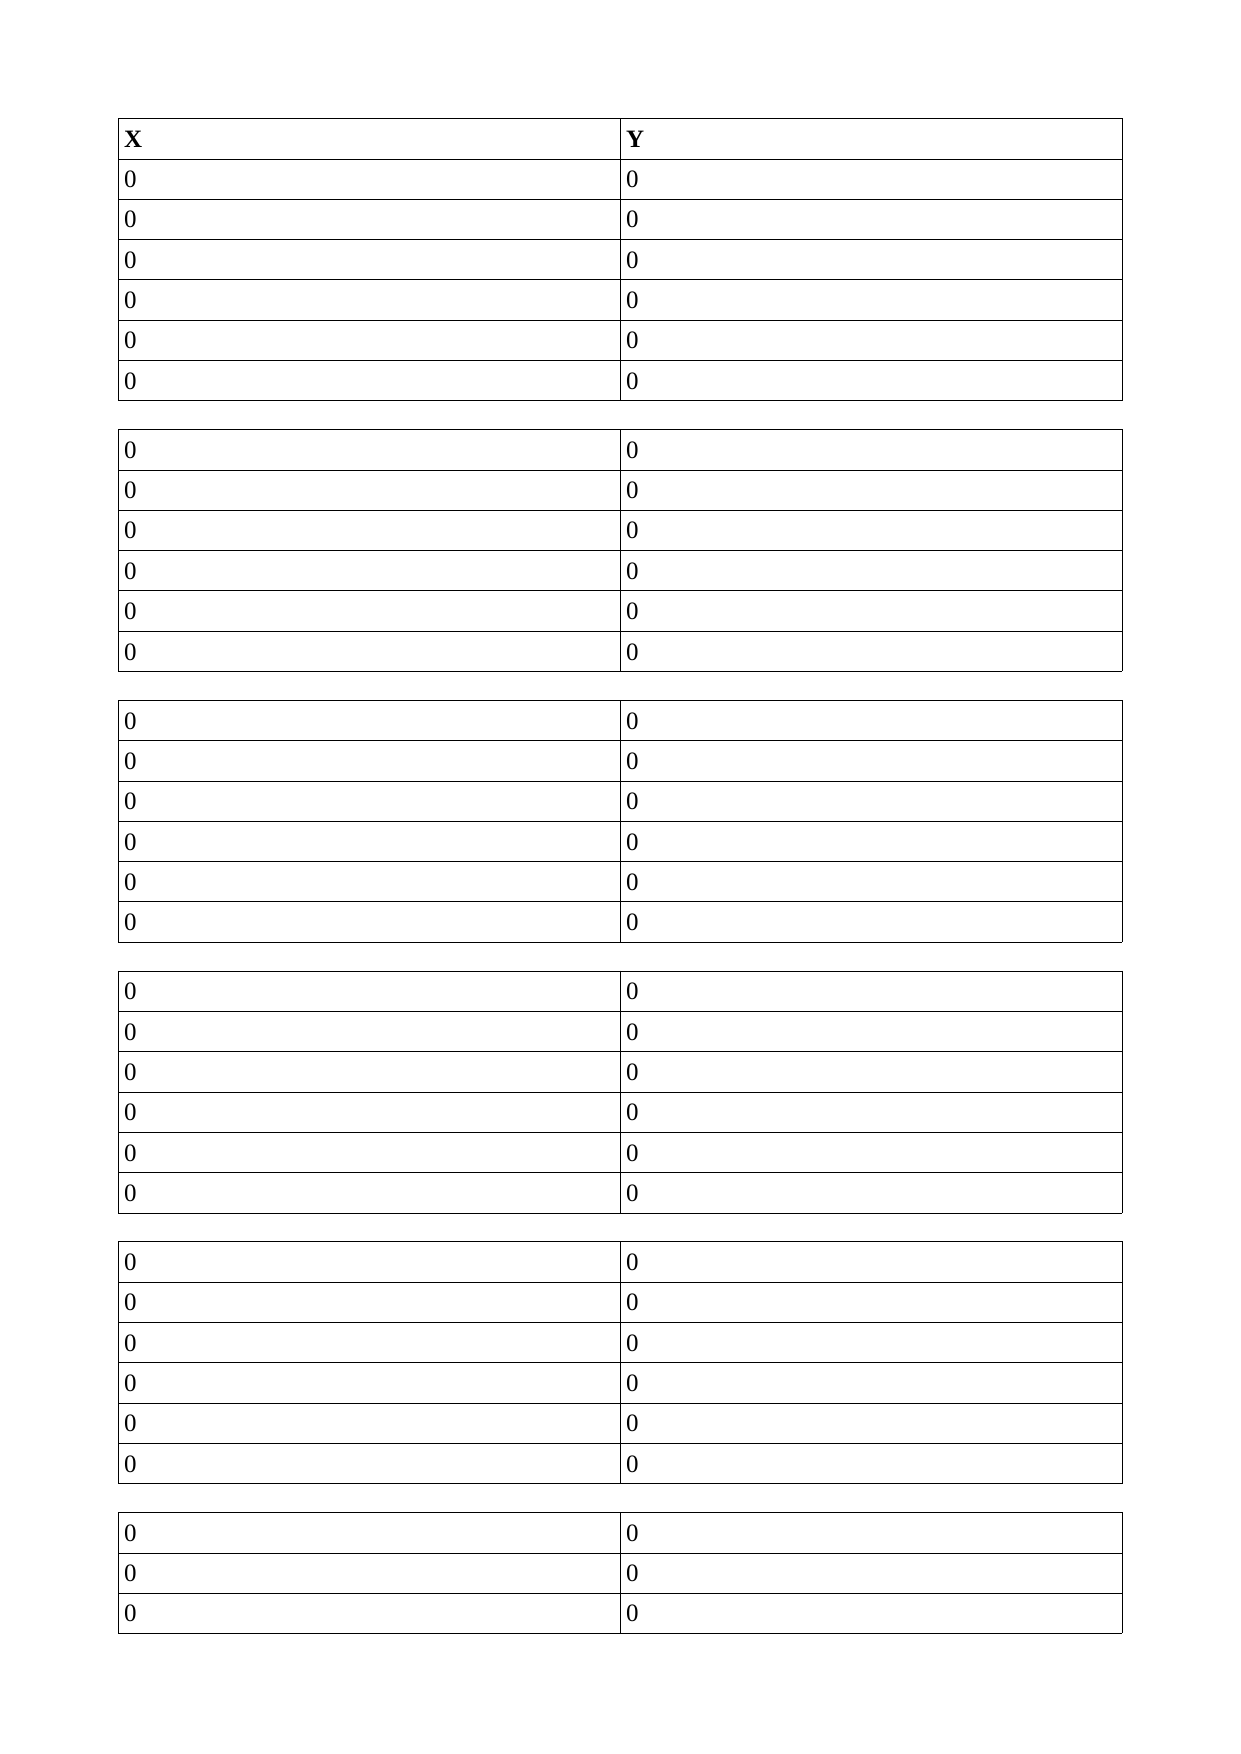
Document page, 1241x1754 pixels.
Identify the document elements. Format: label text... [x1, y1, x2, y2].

table_cell 0 [119, 1283, 620, 1322]
table_cell 0 [621, 471, 1122, 510]
table_cell 0 [621, 160, 1122, 199]
table_cell 0 [621, 782, 1122, 821]
table_cell 0 [621, 511, 1122, 550]
table_header 0 [119, 972, 620, 1011]
table_header Y [621, 119, 1122, 158]
table_header 0 [119, 430, 620, 469]
table_cell 0 [621, 632, 1122, 671]
table_cell 0 [621, 591, 1122, 631]
table_cell 0 [119, 1323, 620, 1362]
table_cell 0 [119, 1444, 620, 1483]
table_cell 0 [119, 1052, 620, 1092]
table_cell 0 [119, 511, 620, 550]
table_header 0 [119, 1513, 620, 1552]
table_cell 0 [621, 1052, 1122, 1092]
table_cell 0 [621, 1554, 1122, 1593]
table_cell 0 [119, 361, 620, 400]
table_cell 0 [119, 200, 620, 239]
table_cell 0 [119, 240, 620, 279]
table_cell 0 [119, 551, 620, 590]
table_cell 0 [119, 591, 620, 631]
table_cell 0 [119, 1173, 620, 1212]
table_cell 0 [621, 902, 1122, 942]
table_header 0 [621, 1242, 1122, 1282]
table_cell 0 [621, 822, 1122, 861]
table_cell 0 [621, 1323, 1122, 1362]
table_cell 0 [621, 200, 1122, 239]
table_header 0 [621, 1513, 1122, 1552]
table_cell 0 [621, 551, 1122, 590]
table_cell 0 [119, 280, 620, 320]
table_header X [119, 119, 620, 158]
table_cell 0 [621, 1283, 1122, 1322]
table_cell 0 [621, 1444, 1122, 1483]
table_cell 0 [119, 822, 620, 861]
table_cell 0 [119, 782, 620, 821]
table_cell 0 [119, 1093, 620, 1132]
table_cell 0 [621, 741, 1122, 781]
table_cell 0 [621, 280, 1122, 320]
table_cell 0 [119, 902, 620, 942]
table_cell 0 [119, 741, 620, 781]
table_cell 0 [621, 1594, 1122, 1633]
table_cell 0 [621, 1093, 1122, 1132]
table_header 0 [119, 701, 620, 740]
table_cell 0 [621, 1133, 1122, 1172]
table_cell 0 [621, 321, 1122, 360]
table_header 0 [621, 972, 1122, 1011]
table_cell 0 [119, 1363, 620, 1403]
table_cell 0 [621, 862, 1122, 901]
table_cell 0 [621, 1363, 1122, 1403]
table_cell 0 [119, 471, 620, 510]
table_cell 0 [621, 1404, 1122, 1443]
table_header 0 [621, 430, 1122, 469]
table_cell 0 [119, 1012, 620, 1051]
table_cell 0 [119, 160, 620, 199]
table_cell 0 [621, 240, 1122, 279]
table_cell 0 [119, 321, 620, 360]
table_cell 0 [119, 632, 620, 671]
table_cell 0 [621, 361, 1122, 400]
table_cell 0 [119, 1554, 620, 1593]
table_header 0 [621, 701, 1122, 740]
table_cell 0 [621, 1173, 1122, 1212]
table_cell 0 [119, 862, 620, 901]
table_header 0 [119, 1242, 620, 1282]
table_cell 0 [119, 1133, 620, 1172]
table_cell 0 [621, 1012, 1122, 1051]
table_cell 0 [119, 1404, 620, 1443]
table_cell 0 [119, 1594, 620, 1633]
